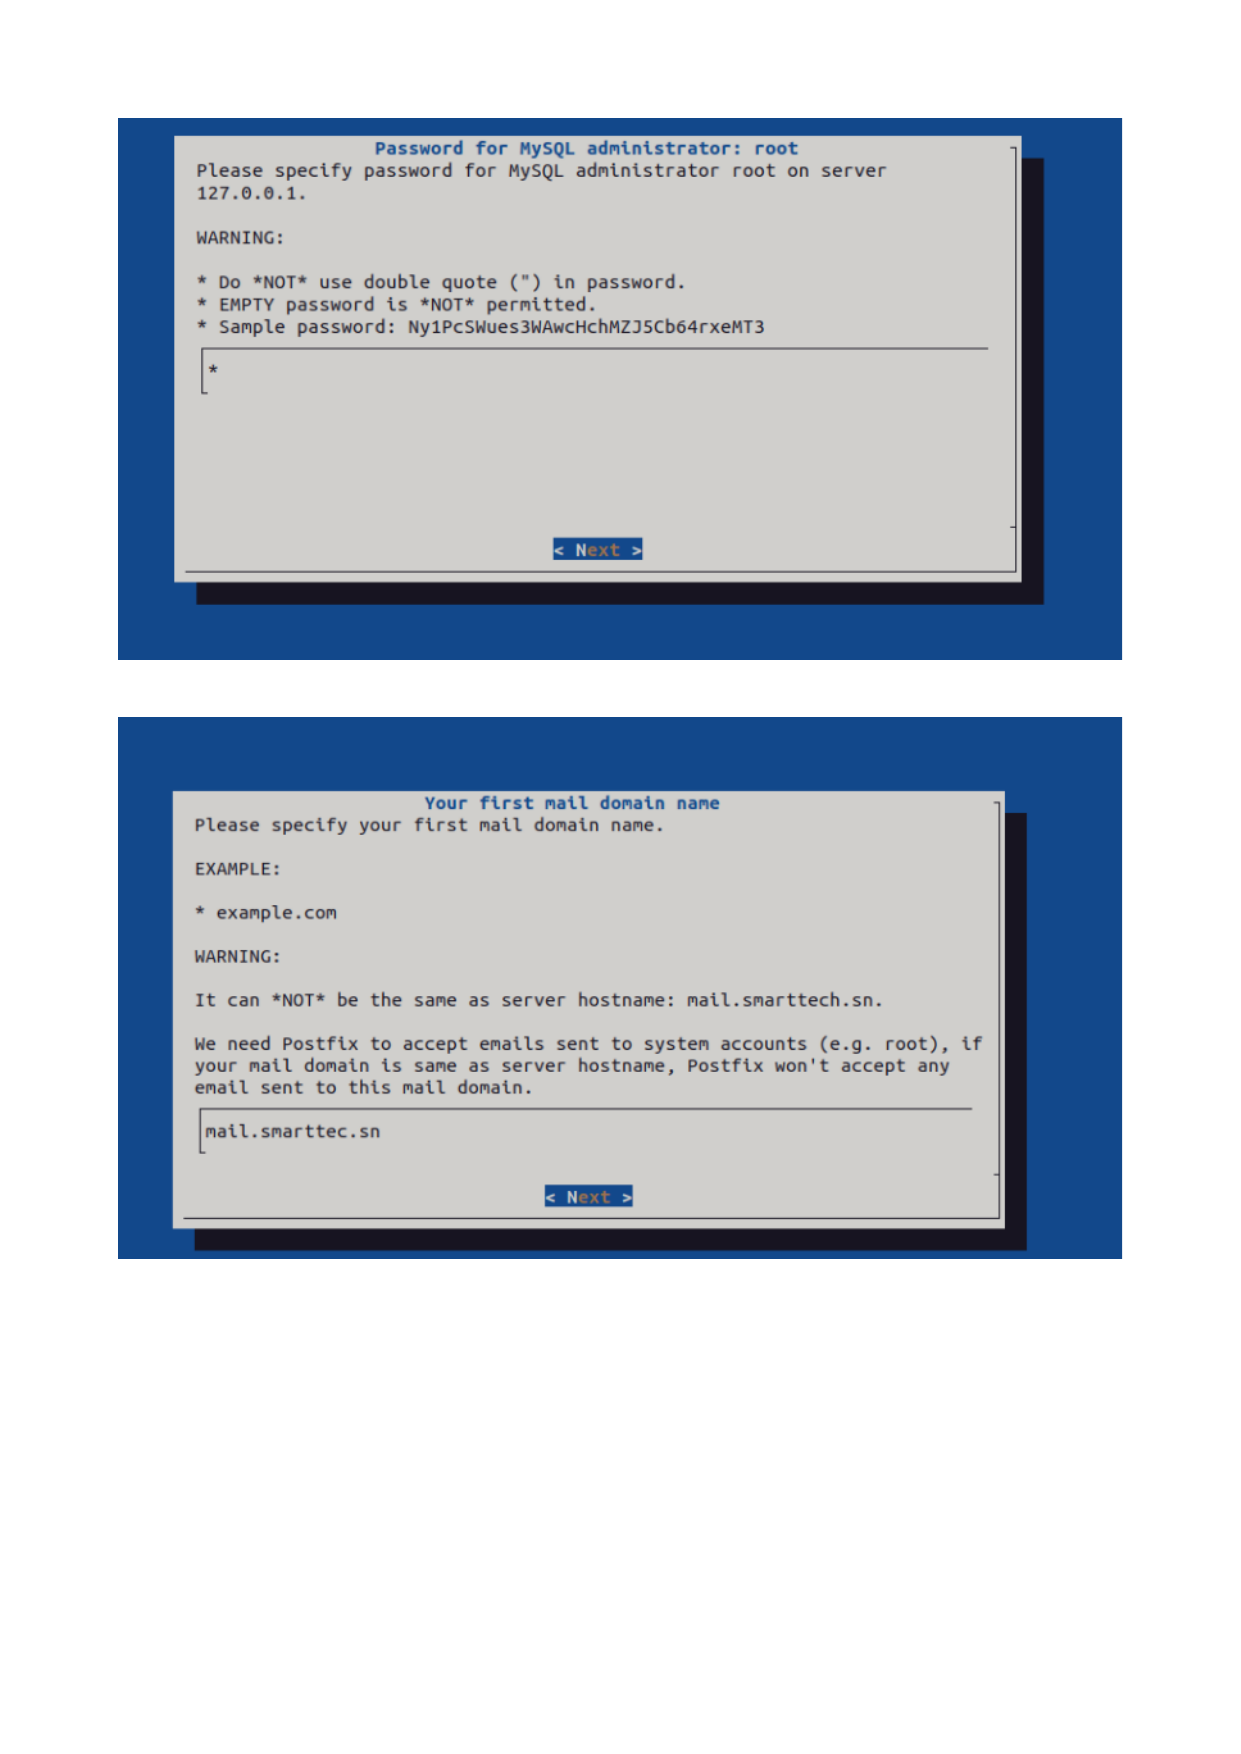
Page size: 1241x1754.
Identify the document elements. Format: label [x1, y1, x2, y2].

picture [118, 118, 1123, 660]
picture [118, 717, 1123, 1259]
